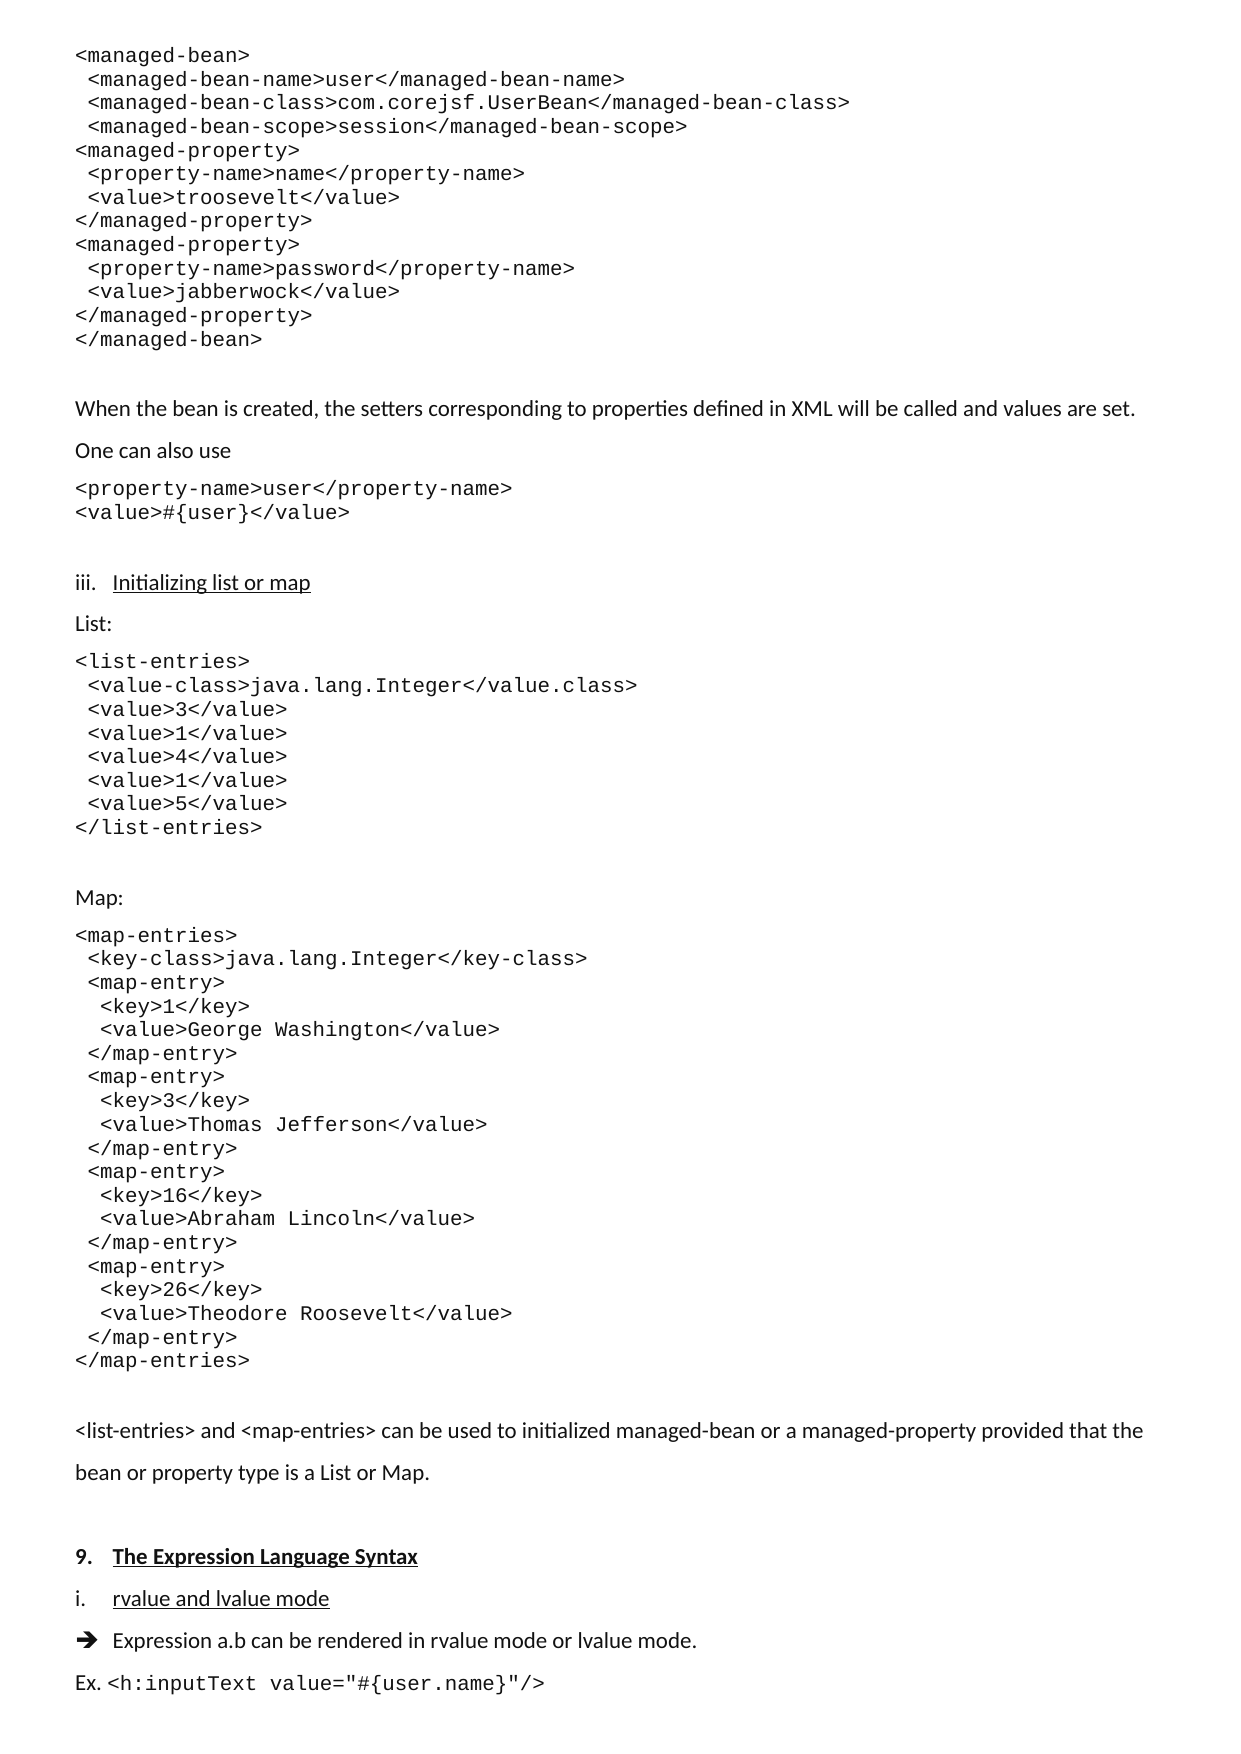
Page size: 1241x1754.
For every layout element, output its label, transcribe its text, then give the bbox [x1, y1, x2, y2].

list Expression a.b can be rendered in rvalue mode or lvalue mode. [75, 1626, 1195, 1654]
text </managed-property> [75, 305, 1195, 329]
text <key>16</key> [75, 1185, 1195, 1208]
text <managed-bean> [75, 45, 1195, 69]
text Ex. <h:inputText value="#{user.name}"/> [75, 1668, 1195, 1696]
text <key>26</key> [75, 1279, 1195, 1303]
text <property-name>user</property-name> [75, 478, 1195, 502]
text </map-entry> [75, 1232, 1195, 1256]
text </managed-bean> [75, 329, 1195, 352]
text </list-entries> [75, 817, 1195, 841]
text <managed-property> [75, 234, 1195, 258]
text <map-entry> [75, 1256, 1195, 1279]
text <map-entry> [75, 1067, 1195, 1090]
text <map-entry> [75, 1161, 1195, 1185]
text <value-class>java.lang.Integer</value.class> [75, 675, 1195, 699]
text <map-entry> [75, 972, 1195, 996]
text <value>3</value> [75, 699, 1195, 722]
text iii. Initializing list or map [75, 568, 1195, 596]
text <value>Thomas Jefferson</value> [75, 1114, 1195, 1137]
text <value>Abraham Lincoln</value> [75, 1208, 1195, 1232]
text <property-name>name</property-name> [75, 163, 1195, 187]
text <key-class>java.lang.Integer</key-class> [75, 948, 1195, 972]
text <value>#{user}</value> [75, 502, 1195, 526]
text </map-entry> [75, 1327, 1195, 1350]
text <value>1</value> [75, 770, 1195, 793]
text When the bean is created, the setters corresponding to properties defined in XML will be called and values are set. [75, 394, 1195, 422]
text <value>troosevelt</value> [75, 187, 1195, 211]
text One can also use [75, 436, 1195, 464]
list i. rvalue and lvalue mode [75, 1584, 1195, 1612]
text <key>3</key> [75, 1090, 1195, 1114]
text <value>George Washington</value> [75, 1019, 1195, 1043]
text </map-entries> [75, 1350, 1195, 1374]
text <managed-bean-name>user</managed-bean-name> [75, 69, 1195, 92]
text <map-entries> [75, 925, 1195, 948]
text <list-entries> and <map-entries> can be used to initialized managed-bean or a managed-property provided that the bean or property type is a List or Map. [75, 1416, 1195, 1486]
text <managed-bean-scope>session</managed-bean-scope> [75, 116, 1195, 139]
text </map-entry> [75, 1043, 1195, 1067]
list Map: [75, 883, 1195, 911]
text <value>jabberwock</value> [75, 281, 1195, 305]
text <key>1</key> [75, 996, 1195, 1019]
text <managed-bean-class>com.corejsf.UserBean</managed-bean-class> [75, 92, 1195, 116]
text <value>4</value> [75, 746, 1195, 770]
text <list-entries> [75, 652, 1195, 675]
text <property-name>password</property-name> [75, 258, 1195, 281]
text <value>5</value> [75, 793, 1195, 817]
text <value>1</value> [75, 722, 1195, 746]
text List: [75, 609, 1195, 638]
text </managed-property> [75, 211, 1195, 234]
text <managed-property> [75, 139, 1195, 163]
text 9. The Expression Language Syntax [75, 1542, 1195, 1570]
text <value>Theodore Roosevelt</value> [75, 1303, 1195, 1327]
text </map-entry> [75, 1137, 1195, 1161]
